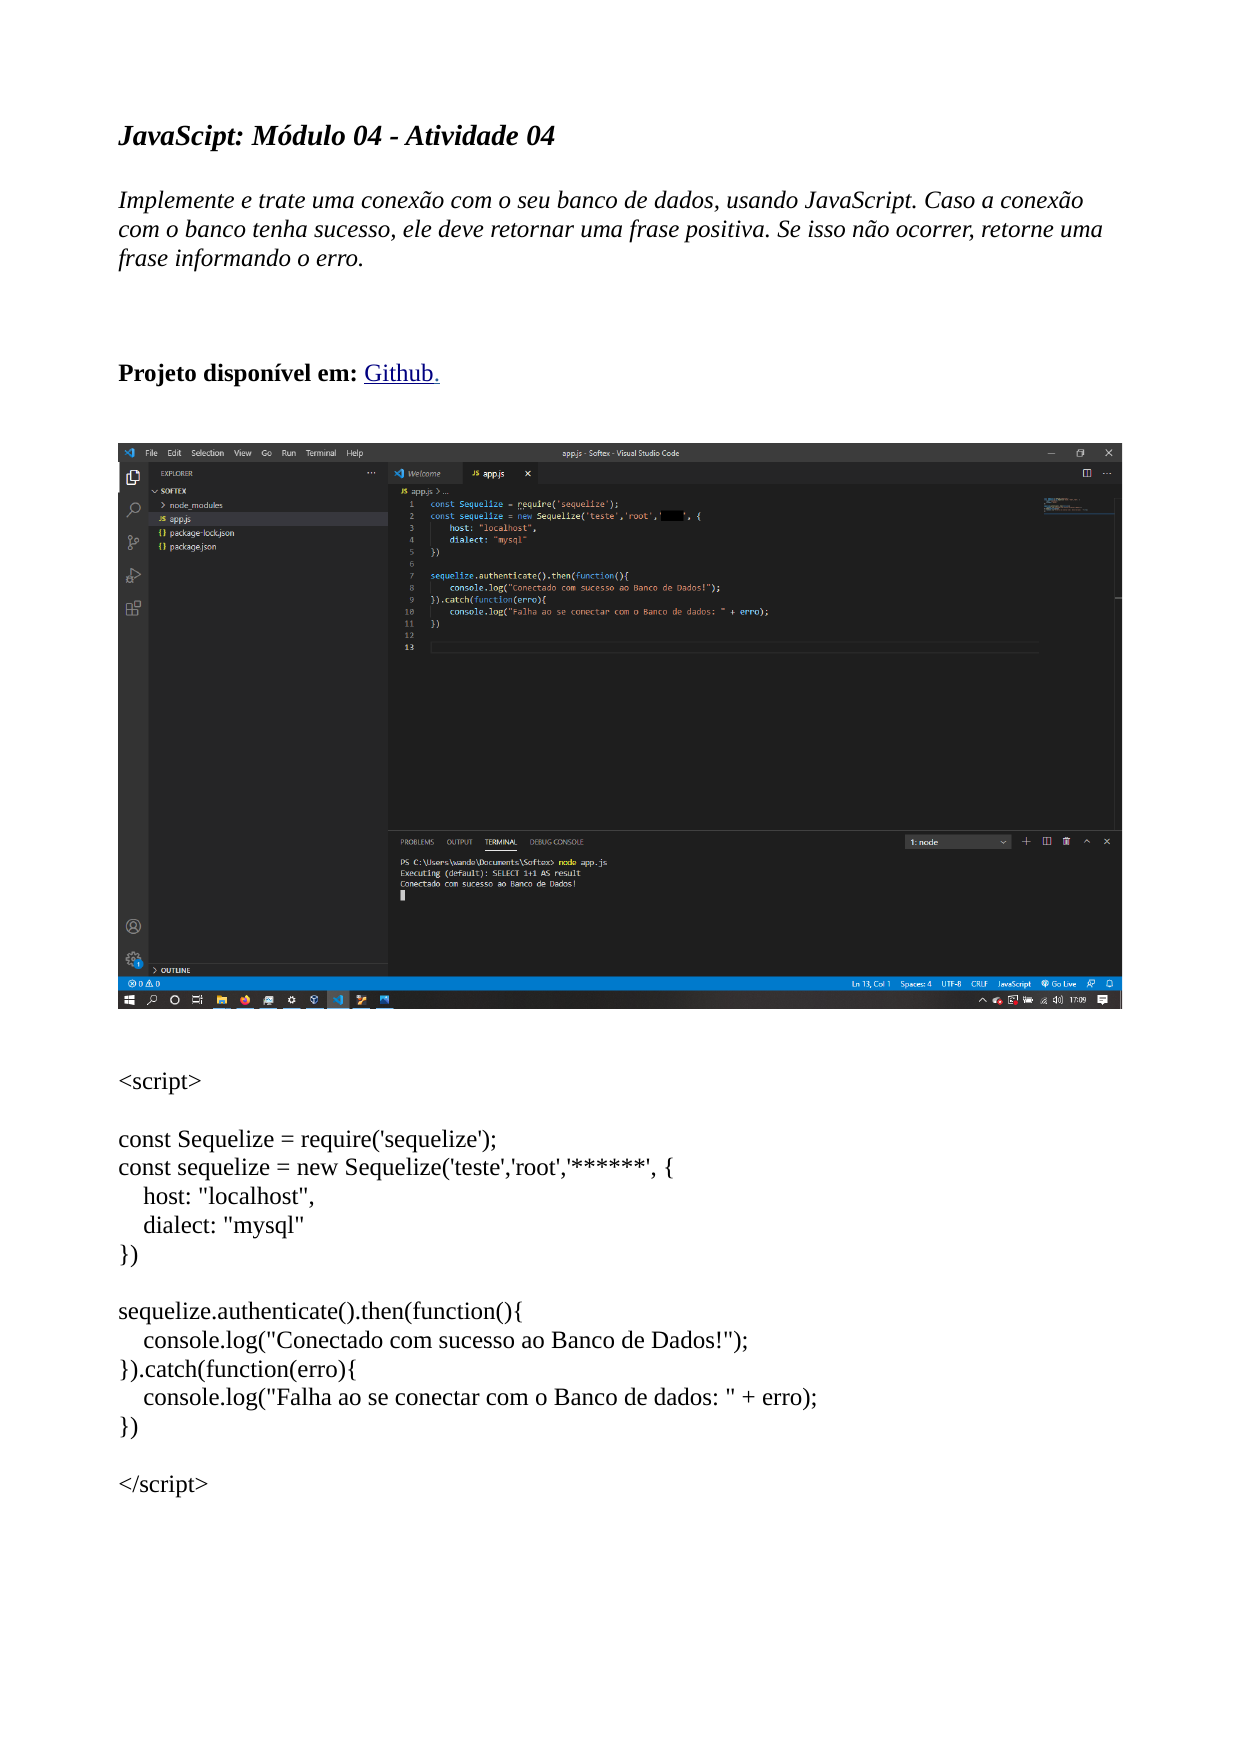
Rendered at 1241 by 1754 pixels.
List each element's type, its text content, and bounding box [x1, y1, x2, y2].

text const sequelize = new Sequelize('teste','root','******', { [118, 1152, 1122, 1181]
text }).catch(function(erro){ [118, 1354, 1122, 1382]
text dialect: "mysql" [118, 1210, 1122, 1239]
text console.log("Conectado com sucesso ao Banco de Dados!"); [118, 1325, 1122, 1354]
text </script> [118, 1469, 1122, 1497]
text }) [118, 1411, 1122, 1440]
text sequelize.authenticate().then(function(){ [118, 1296, 1122, 1325]
text console.log("Falha ao se conectar com o Banco de dados: " + erro); [118, 1382, 1122, 1411]
text const Sequelize = require('sequelize'); [118, 1124, 1122, 1152]
text Projeto disponível em: Github. [118, 358, 1122, 386]
text JavaScipt: Módulo 04 - Atividade 04 [118, 118, 1122, 152]
text <script> [118, 1066, 1122, 1095]
text Implemente e trate uma conexão com o seu banco de dados, usando JavaScript. Caso a conexão com o banco tenha sucesso, ele deve retornar uma frase positiva. Se isso não ocorrer, retorne uma frase informando o erro. [118, 185, 1122, 271]
picture [118, 443, 1123, 1009]
text }) [118, 1239, 1122, 1267]
text host: "localhost", [118, 1181, 1122, 1210]
